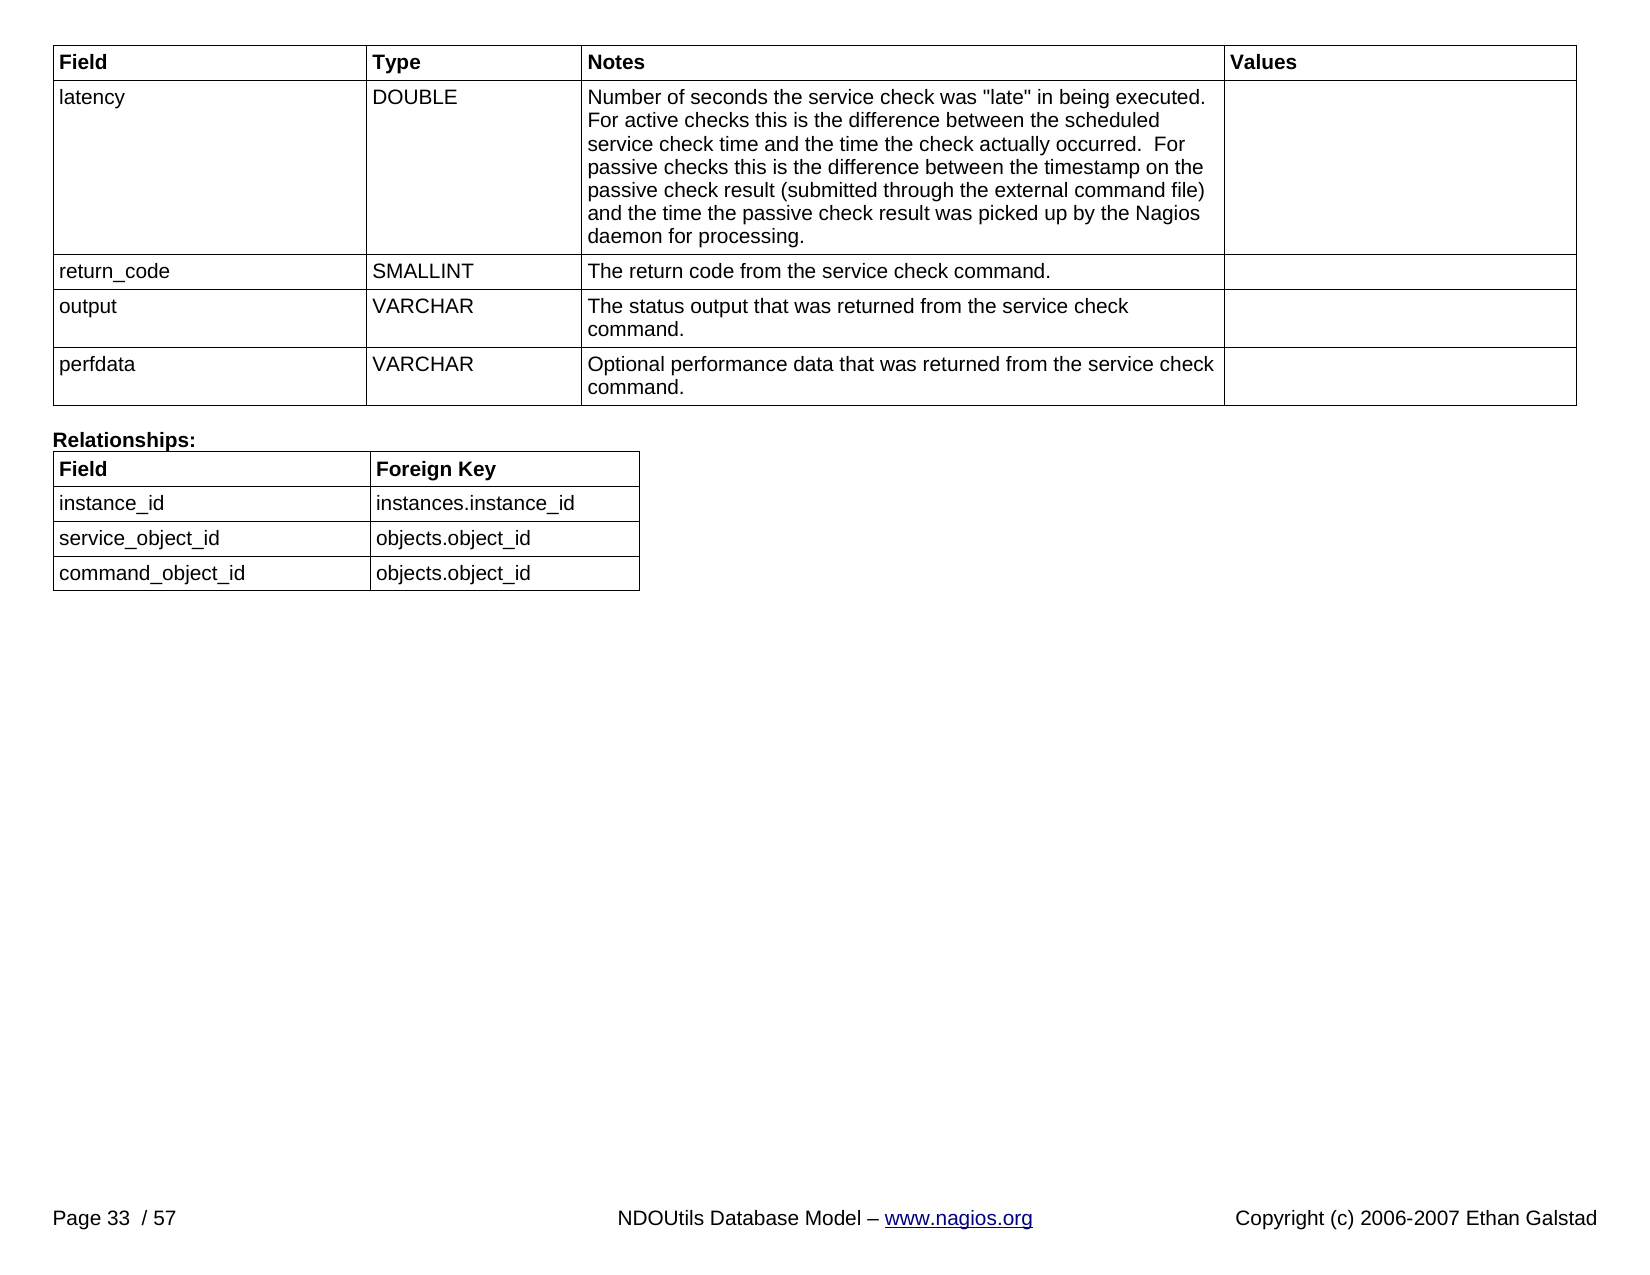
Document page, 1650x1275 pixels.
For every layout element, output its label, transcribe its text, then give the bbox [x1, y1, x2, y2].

table_cell latency [54, 81, 366, 254]
table_cell instance_id [54, 487, 370, 521]
table_cell The return code from the service check command. [582, 255, 1224, 289]
text Relationships: [52, 428, 1597, 451]
table_header Notes [582, 46, 1224, 80]
table_cell [1225, 81, 1576, 254]
table_cell service_object_id [54, 522, 370, 556]
table_cell DOUBLE [367, 81, 581, 254]
table_cell VARCHAR [367, 290, 581, 347]
table_cell objects.object_id [371, 522, 639, 556]
table_cell VARCHAR [367, 348, 581, 405]
table_cell [1225, 348, 1576, 405]
table_cell perfdata [54, 348, 366, 405]
table_cell output [54, 290, 366, 347]
table_cell Optional performance data that was returned from the service check command. [582, 348, 1224, 405]
table_cell objects.object_id [371, 557, 639, 590]
table_cell [1225, 255, 1576, 289]
table_header Type [367, 46, 581, 80]
table_cell return_code [54, 255, 366, 289]
table_cell instances.instance_id [371, 487, 639, 521]
table_cell [1225, 290, 1576, 347]
table_cell SMALLINT [367, 255, 581, 289]
table_header Foreign Key [371, 452, 639, 486]
table_cell The status output that was returned from the service check command. [582, 290, 1224, 347]
table_cell Number of seconds the service check was "late" in being executed. For active checks this is the difference between the scheduled service check time and the time the check actually occurred. For passive checks this is the difference between the timestamp on the passive check result (submitted through the external command file) and the time the passive check result was picked up by the Nagios daemon for processing. [582, 81, 1224, 254]
table_header Field [54, 46, 366, 80]
table_header Values [1225, 46, 1576, 80]
table_cell command_object_id [54, 557, 370, 590]
table_header Field [54, 452, 370, 486]
